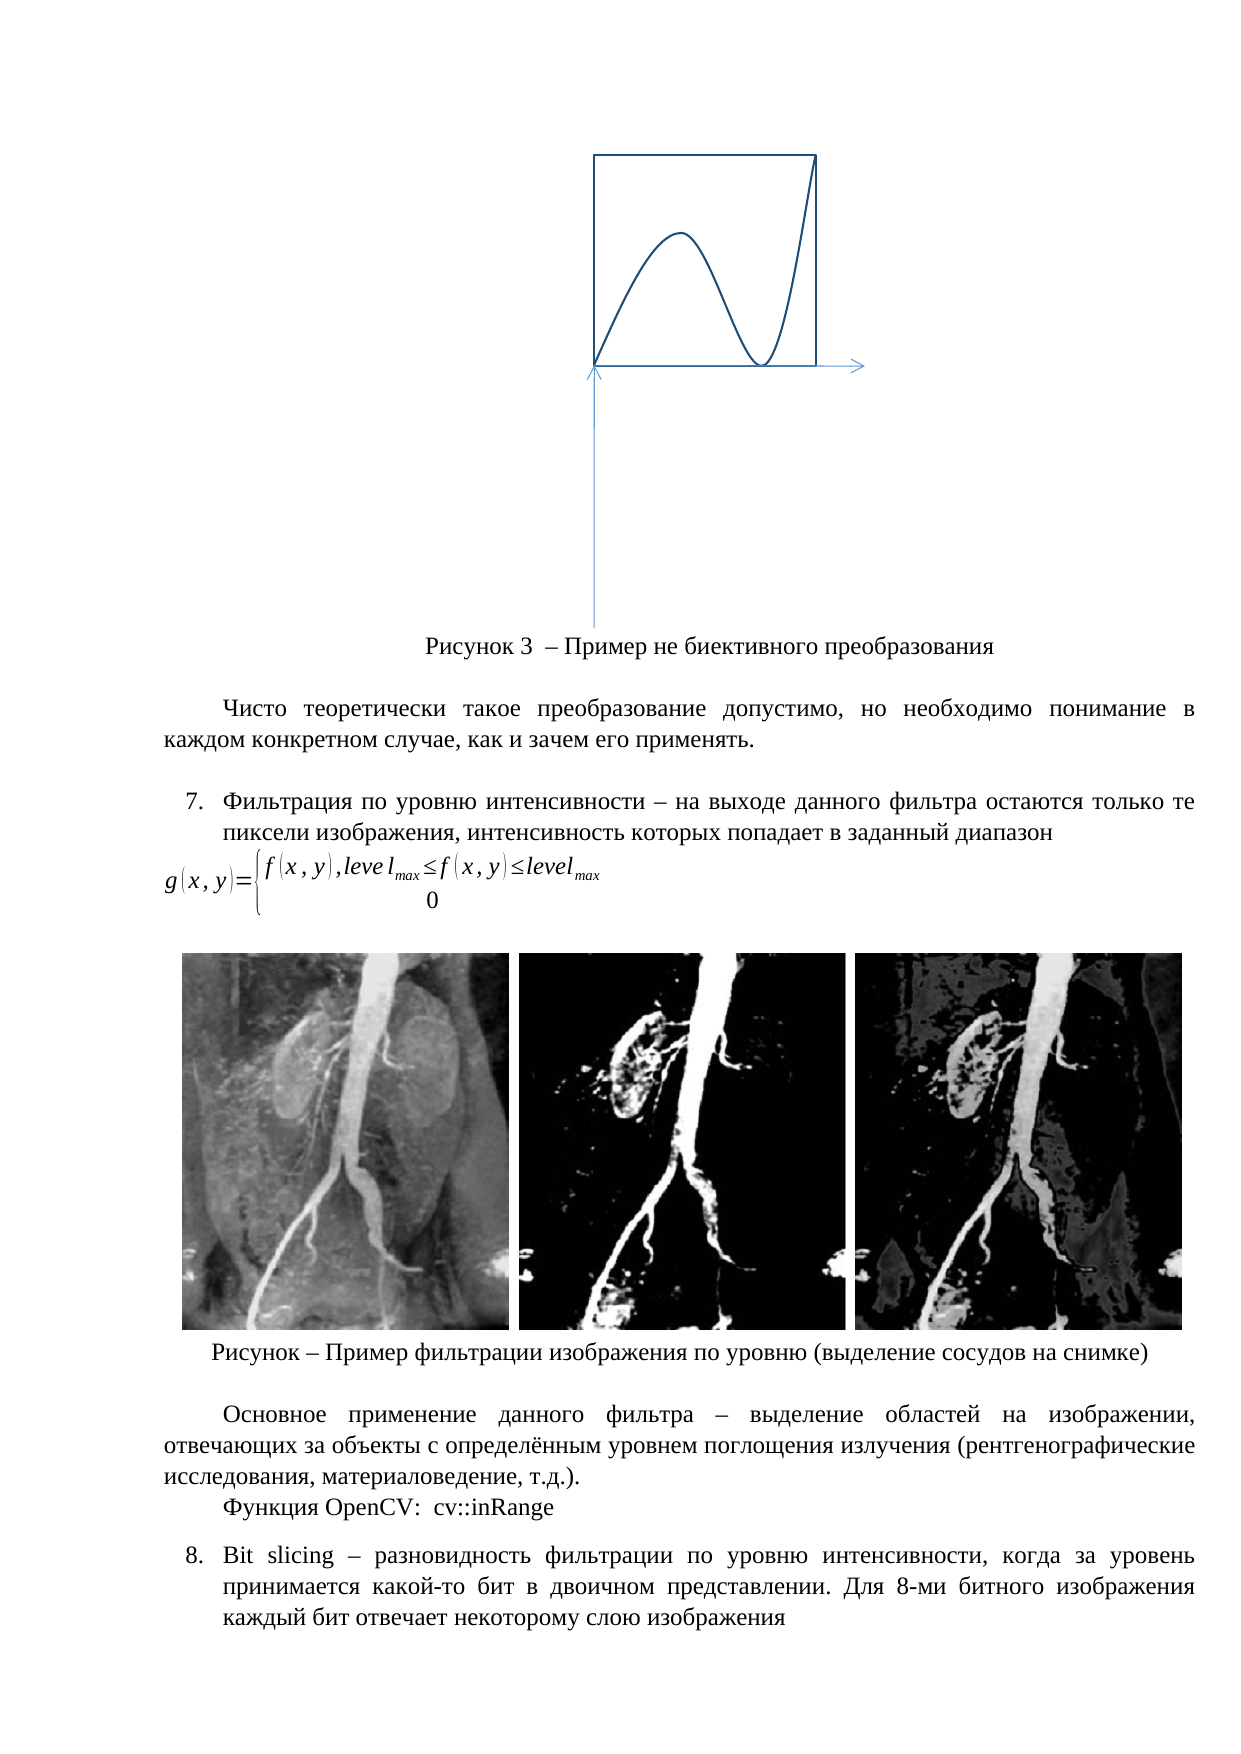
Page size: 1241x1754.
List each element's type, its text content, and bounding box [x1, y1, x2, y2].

text Чисто теоретически такое преобразование допустимо, но необходимо понимание в каждом конкретном случае, как и зачем его применять. [164, 693, 1196, 753]
text Функция OpenCV: cv::inRange [164, 1492, 1196, 1521]
text Рисунок 3 – Пример не биективного преобразования [164, 631, 1196, 659]
picture [175, 950, 1185, 1334]
list Bit slicing – разновидность фильтрации по уровню интенсивности, когда за уровень принимается какой-то бит в двоичном представлении. Для 8-ми битного изображения каждый бит отвечает некоторому слою изображения [185, 1540, 1196, 1631]
text Рисунок – Пример фильтрации изображения по уровню (выделение сосудов на снимке) [164, 1337, 1196, 1366]
text Основное применение данного фильтра – выделение областей на изображении, отвечающих за объекты с определённым уровнем поглощения излучения (рентгенографические исследования, материаловедение, т.д.). [164, 1399, 1196, 1490]
list Фильтрация по уровню интенсивности – на выходе данного фильтра остаются только те пиксели изображения, интенсивность которых попадает в заданный диапазон [185, 786, 1196, 846]
